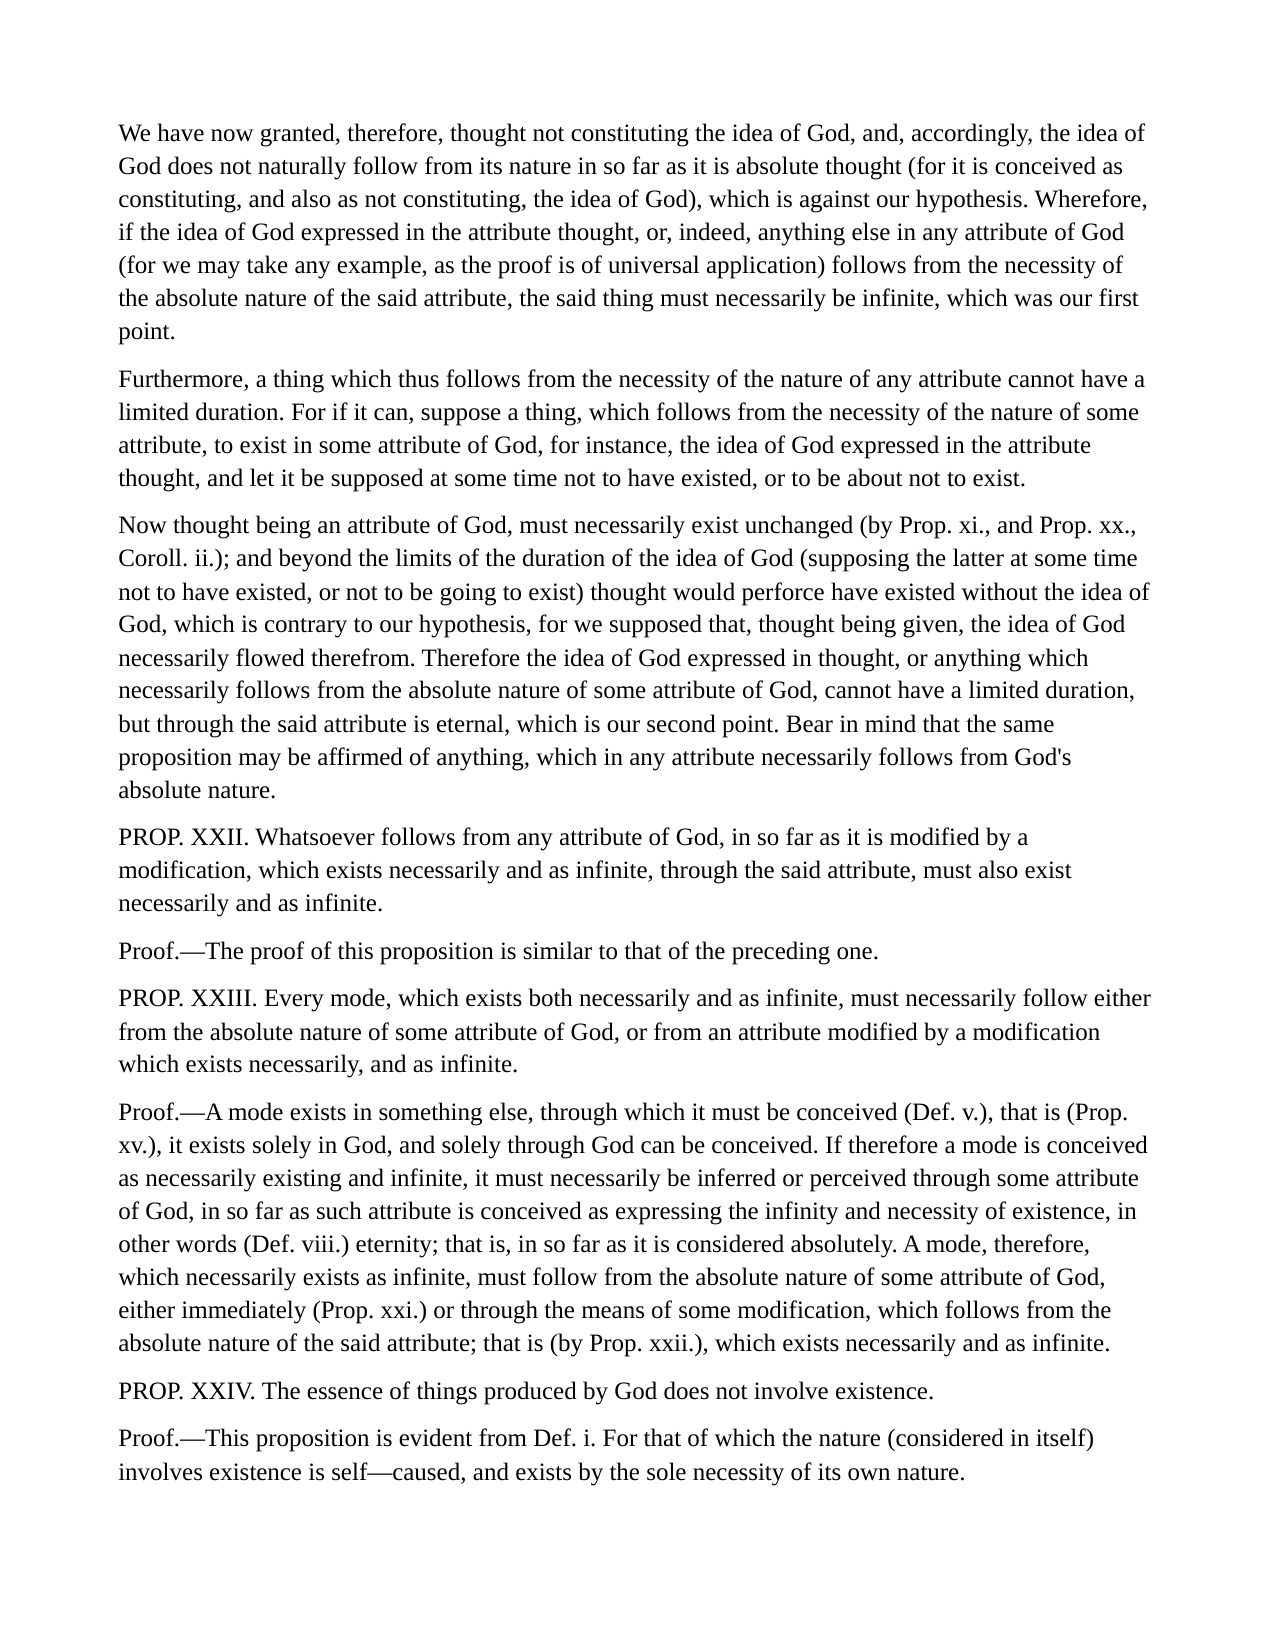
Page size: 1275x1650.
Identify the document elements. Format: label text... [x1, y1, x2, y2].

text PROP. XXIV. The essence of things produced by God does not involve existence. [118, 1376, 1157, 1405]
text Proof.—This proposition is evident from Def. i. For that of which the nature (considered in itself) involves existence is self—caused, and exists by the sole necessity of its own nature. [118, 1423, 1157, 1485]
text Proof.—The proof of this proposition is similar to that of the preceding one. [118, 936, 1157, 965]
text PROP. XXIII. Every mode, which exists both necessarily and as infinite, must necessarily follow either from the absolute nature of some attribute of God, or from an attribute modified by a modification which exists necessarily, and as infinite. [118, 983, 1157, 1078]
text PROP. XXII. Whatsoever follows from any attribute of God, in so far as it is modified by a modification, which exists necessarily and as infinite, through the said attribute, must also exist necessarily and as infinite. [118, 822, 1157, 917]
text We have now granted, therefore, thought not constituting the idea of God, and, accordingly, the idea of God does not naturally follow from its nature in so far as it is absolute thought (for it is conceived as constituting, and also as not constituting, the idea of God), which is against our hypothesis. Wherefore, if the idea of God expressed in the attribute thought, or, indeed, anything else in any attribute of God (for we may take any example, as the proof is of universal application) follows from the necessity of the absolute nature of the said attribute, the said thing must necessarily be infinite, which was our first point. [118, 118, 1157, 345]
text Furthermore, a thing which thus follows from the necessity of the nature of any attribute cannot have a limited duration. For if it can, suppose a thing, which follows from the necessity of the nature of some attribute, to exist in some attribute of God, for instance, the idea of God expressed in the attribute thought, and let it be supposed at some time not to have existed, or to be about not to exist. [118, 364, 1157, 492]
text Now thought being an attribute of God, must necessarily exist unchanged (by Prop. xi., and Prop. xx., Coroll. ii.); and beyond the limits of the duration of the idea of God (supposing the latter at some time not to have existed, or not to be going to exist) thought would perforce have existed without the idea of God, which is contrary to our hypothesis, for we supposed that, thought being given, the idea of God necessarily flowed therefrom. Therefore the idea of God expressed in thought, or anything which necessarily follows from the absolute nature of some attribute of God, cannot have a limited duration, but through the said attribute is eternal, which is our second point. Bear in mind that the same proposition may be affirmed of anything, which in any attribute necessarily follows from God's absolute nature. [118, 511, 1157, 803]
text Proof.—A mode exists in something else, through which it must be conceived (Def. v.), that is (Prop. xv.), it exists solely in God, and solely through God can be conceived. If therefore a mode is conceived as necessarily existing and infinite, it must necessarily be inferred or perceived through some attribute of God, in so far as such attribute is conceived as expressing the infinity and necessity of existence, in other words (Def. viii.) eternity; that is, in so far as it is considered absolutely. A mode, therefore, which necessarily exists as infinite, must follow from the absolute nature of some attribute of God, either immediately (Prop. xxi.) or through the means of some modification, which follows from the absolute nature of the said attribute; that is (by Prop. xxii.), which exists necessarily and as infinite. [118, 1097, 1157, 1357]
